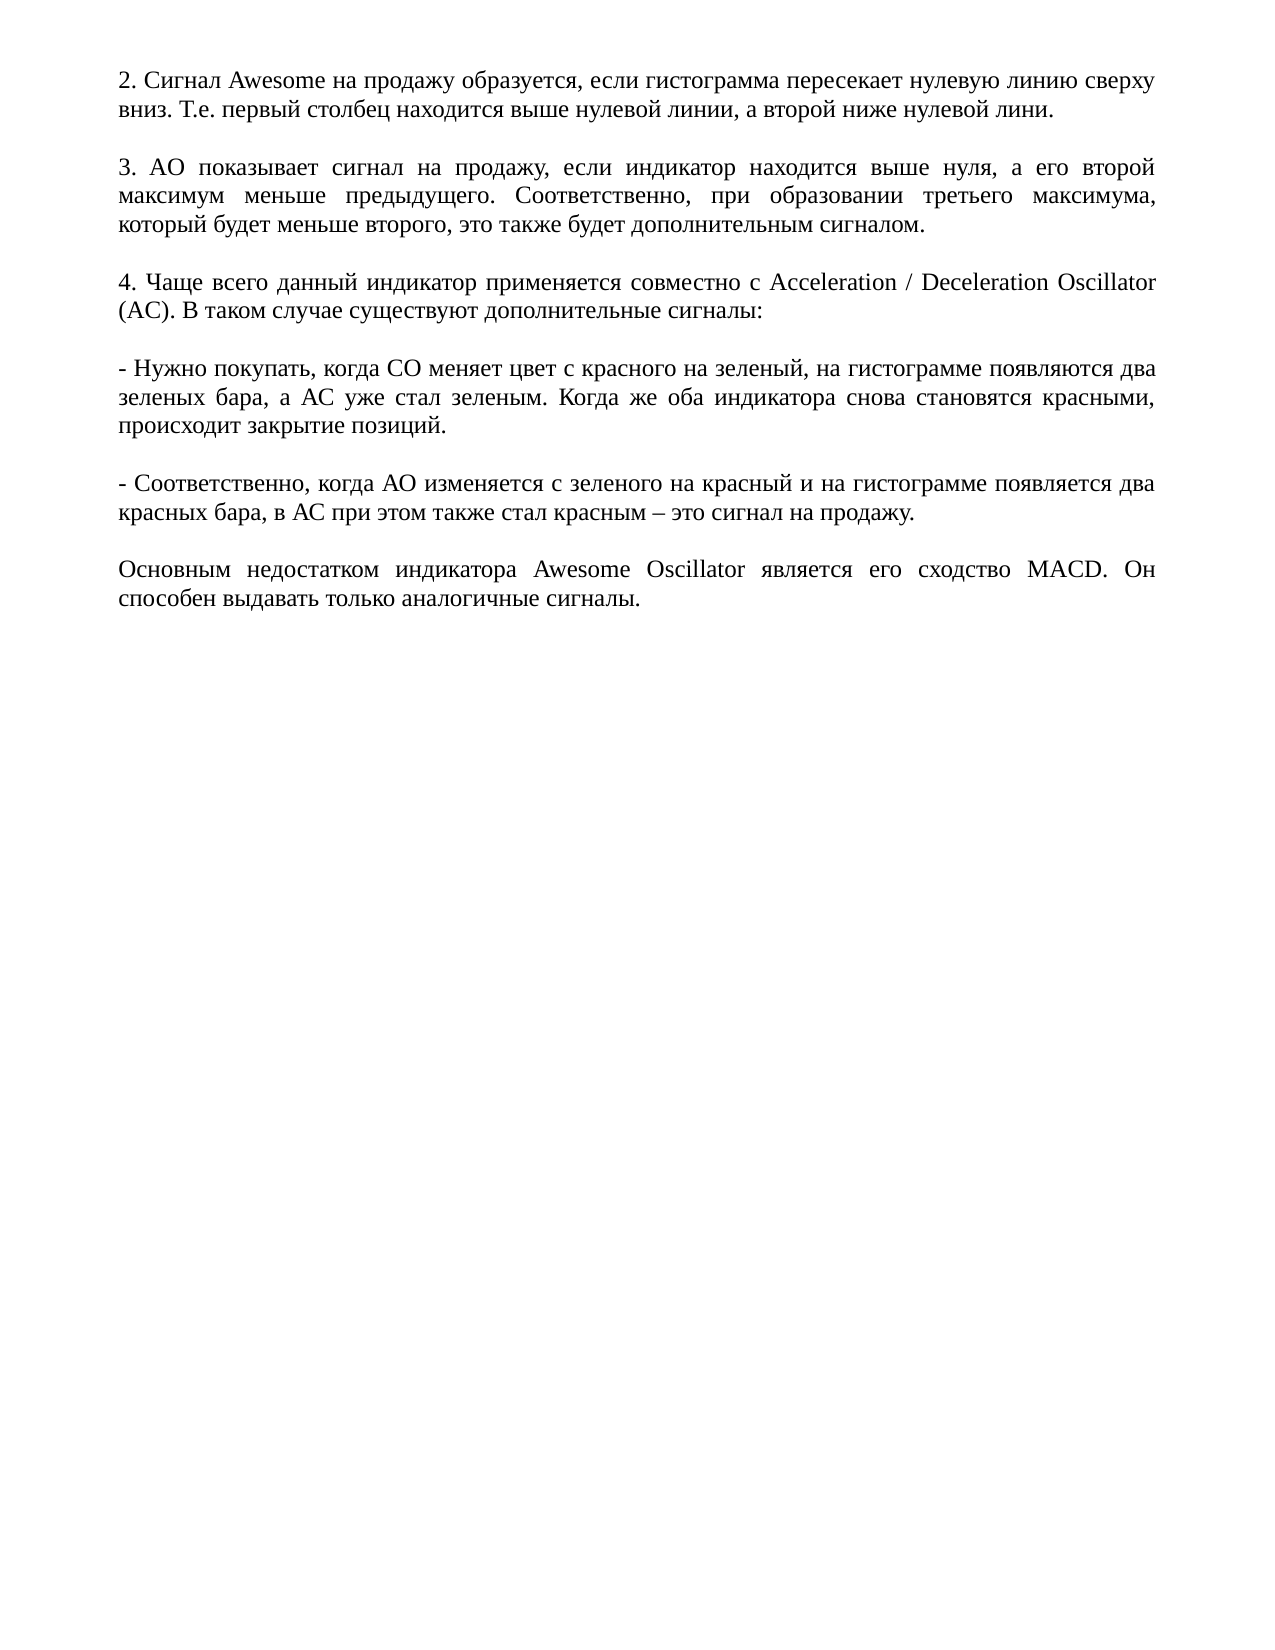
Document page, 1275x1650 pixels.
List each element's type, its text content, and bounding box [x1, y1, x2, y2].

text 2. Сигнал Awesome на продажу образуется, если гистограмма пересекает нулевую линию сверху вниз. Т.е. первый столбец находится выше нулевой линии, а второй ниже нулевой лини. [118, 66, 1157, 123]
text Основным недостатком индикатора Awesome Oscillator является его сходство МACD. Он способен выдавать только аналогичные сигналы. [118, 554, 1157, 612]
list - Соответственно, когда АО изменяется с зеленого на красный и на гистограмме появляется два красных бара, в АС при этом также стал красным – это сигнал на продажу. [118, 468, 1157, 526]
text 4. Чаще всего данный индикатор применяется совместно с Acceleration / Deceleration Oscillator (AC). В таком случае существуют дополнительные сигналы: [118, 267, 1157, 324]
text 3. AO показывает сигнал на продажу, если индикатор находится выше нуля, а его второй максимум меньше предыдущего. Соответственно, при образовании третьего максимума, который будет меньше второго, это также будет дополнительным сигналом. [118, 152, 1157, 238]
list - Нужно покупать, когда СО меняет цвет с красного на зеленый, на гистограмме появляются два зеленых бара, а АС уже стал зеленым. Когда же оба индикатора снова становятся красными, происходит закрытие позиций. [118, 353, 1157, 439]
